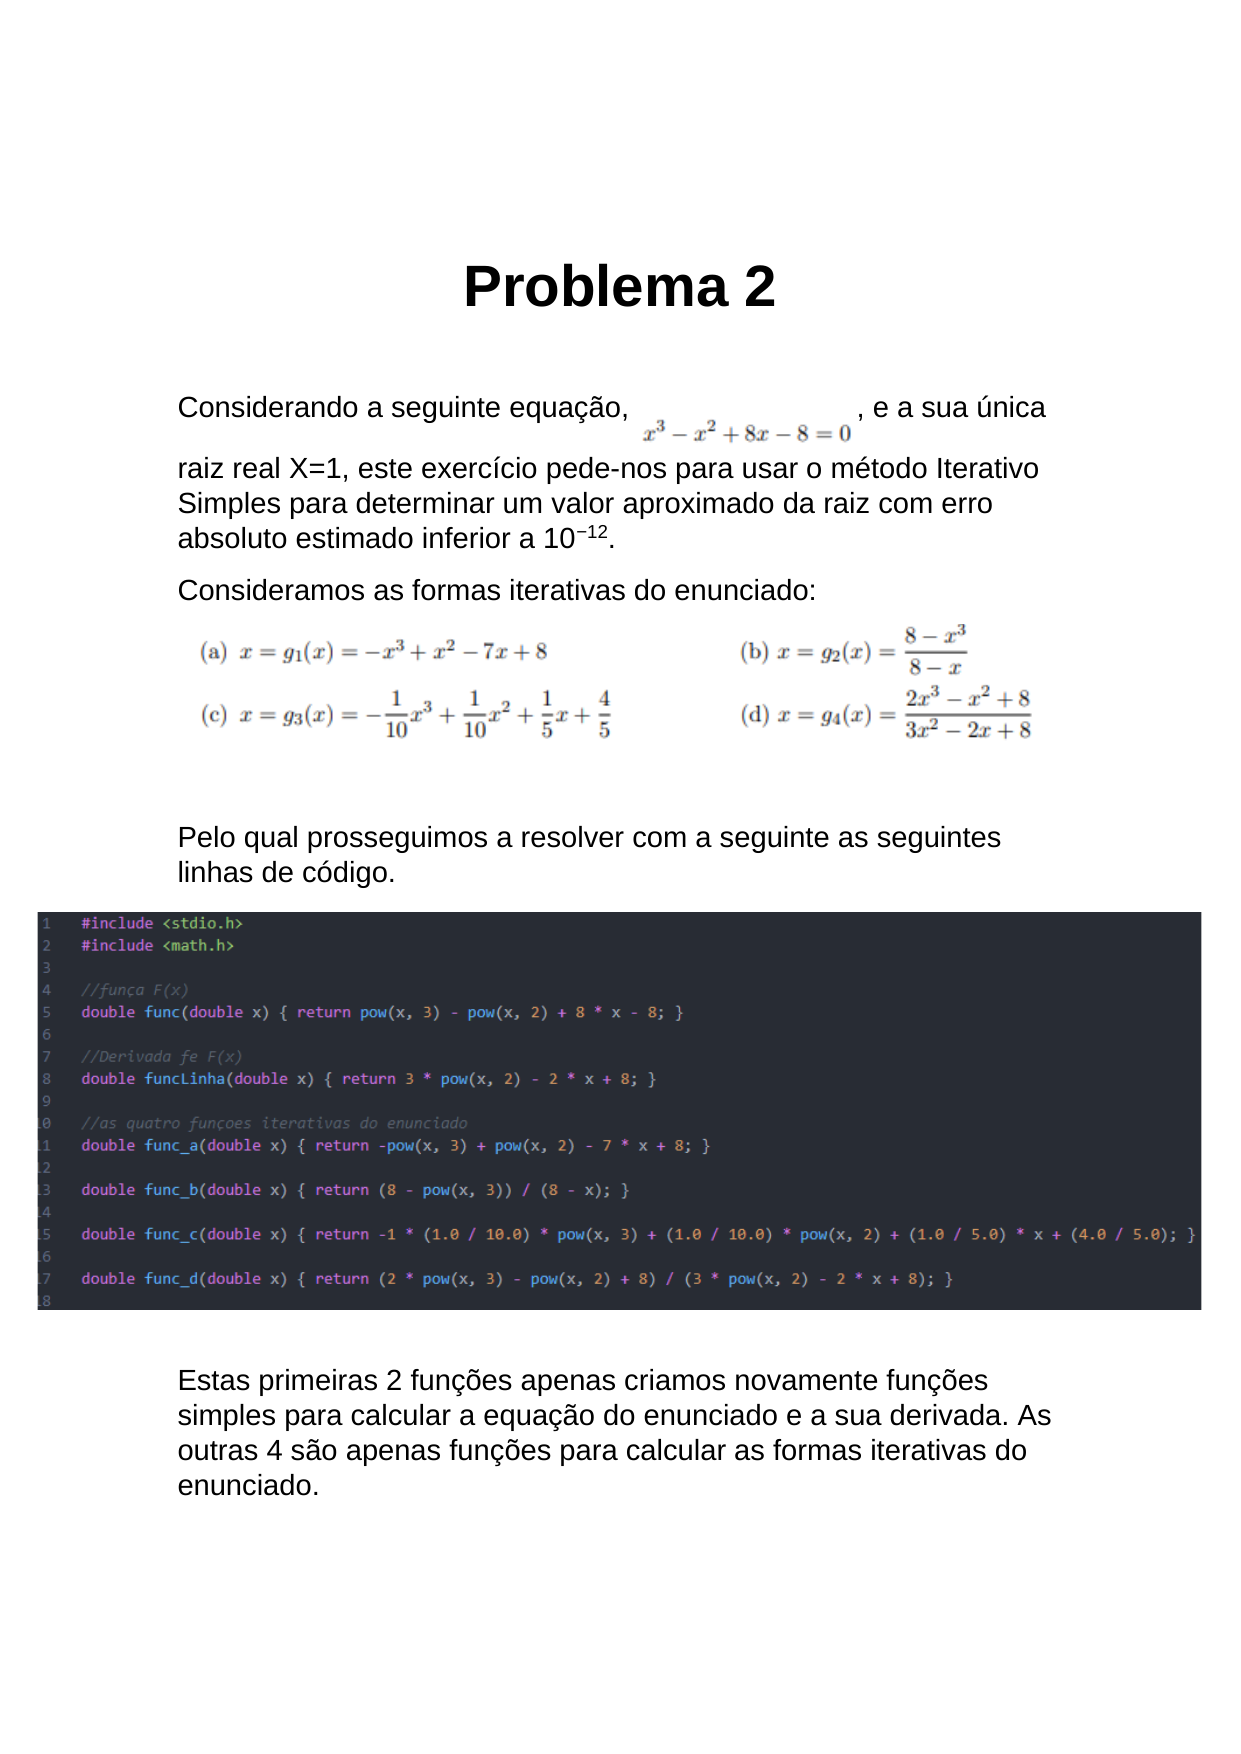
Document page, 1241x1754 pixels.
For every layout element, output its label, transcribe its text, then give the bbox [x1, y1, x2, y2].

picture [181, 624, 1060, 750]
text Considerando a seguinte equação, , e a sua única raiz real X=1, este exercício pede-nos para usar o método Iterativo Simples para determinar um valor aproximado da raiz com erro absoluto estimado inferior a 10−12. [177, 390, 1063, 554]
picture [95, 942, 1204, 1312]
picture [637, 417, 857, 449]
text Problema 2 [177, 251, 1063, 318]
text Pelo qual prosseguimos a resolver com a seguinte as seguintes linhas de código. [177, 820, 1063, 888]
text Estas primeiras 2 funções apenas criamos novamente funções simples para calcular a equação do enunciado e a sua derivada. As outras 4 são apenas funções para calcular as formas iterativas do enunciado. [177, 1312, 1063, 1468]
text Consideramos as formas iterativas do enunciado: [177, 573, 1063, 606]
